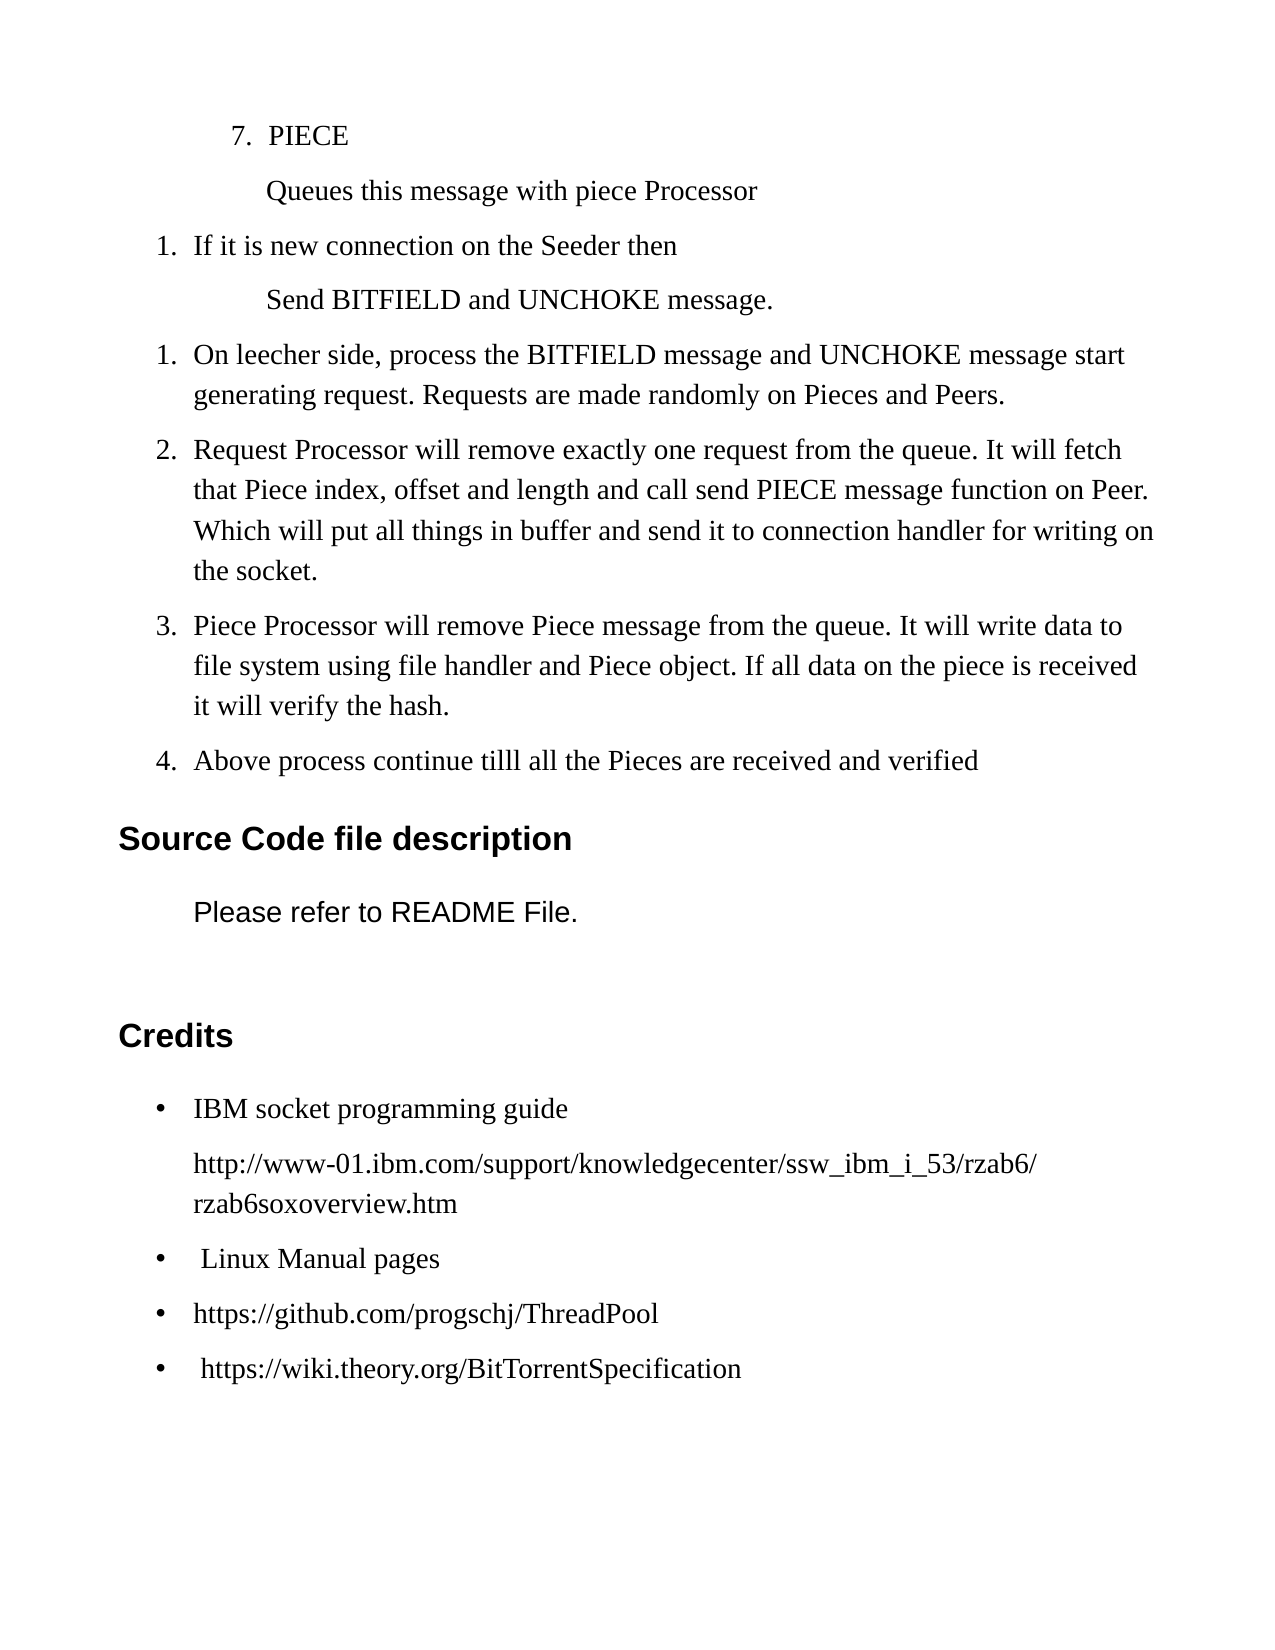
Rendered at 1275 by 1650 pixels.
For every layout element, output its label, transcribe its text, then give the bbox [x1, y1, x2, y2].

list If it is new connection on the Seeder then [156, 228, 1157, 261]
list Above process continue tilll all the Pieces are received and verified [156, 743, 1157, 776]
list https://github.com/progschj/ThreadPool [156, 1296, 1157, 1329]
list Piece Processor will remove Piece message from the queue. It will write data to file system using file handler and Piece object. If all data on the piece is received it will verify the hash. [156, 608, 1157, 722]
list http://www-01.ibm.com/support/knowledgecenter/ssw_ibm_i_53/rzab6/rzab6soxoverview.htm [156, 1146, 1157, 1220]
list IBM socket programming guide [156, 1091, 1157, 1125]
list PIECE [231, 118, 1157, 152]
text Queues this message with piece Processor [118, 173, 1157, 206]
subtitle Please refer to README File. [156, 895, 1157, 928]
list Linux Manual pages [156, 1241, 1157, 1275]
subtitle Credits [118, 1016, 1157, 1055]
list Request Processor will remove exactly one request from the queue. It will fetch that Piece index, offset and length and call send PIECE message function on Peer. Which will put all things in buffer and send it to connection handler for writing on the socket. [156, 432, 1157, 586]
subtitle Source Code file description [118, 818, 1157, 857]
text Send BITFIELD and UNCHOKE message. [118, 282, 1157, 316]
list On leecher side, process the BITFIELD message and UNCHOKE message start generating request. Requests are made randomly on Pieces and Peers. [156, 337, 1157, 411]
list https://wiki.theory.org/BitTorrentSpecification [156, 1351, 1157, 1384]
